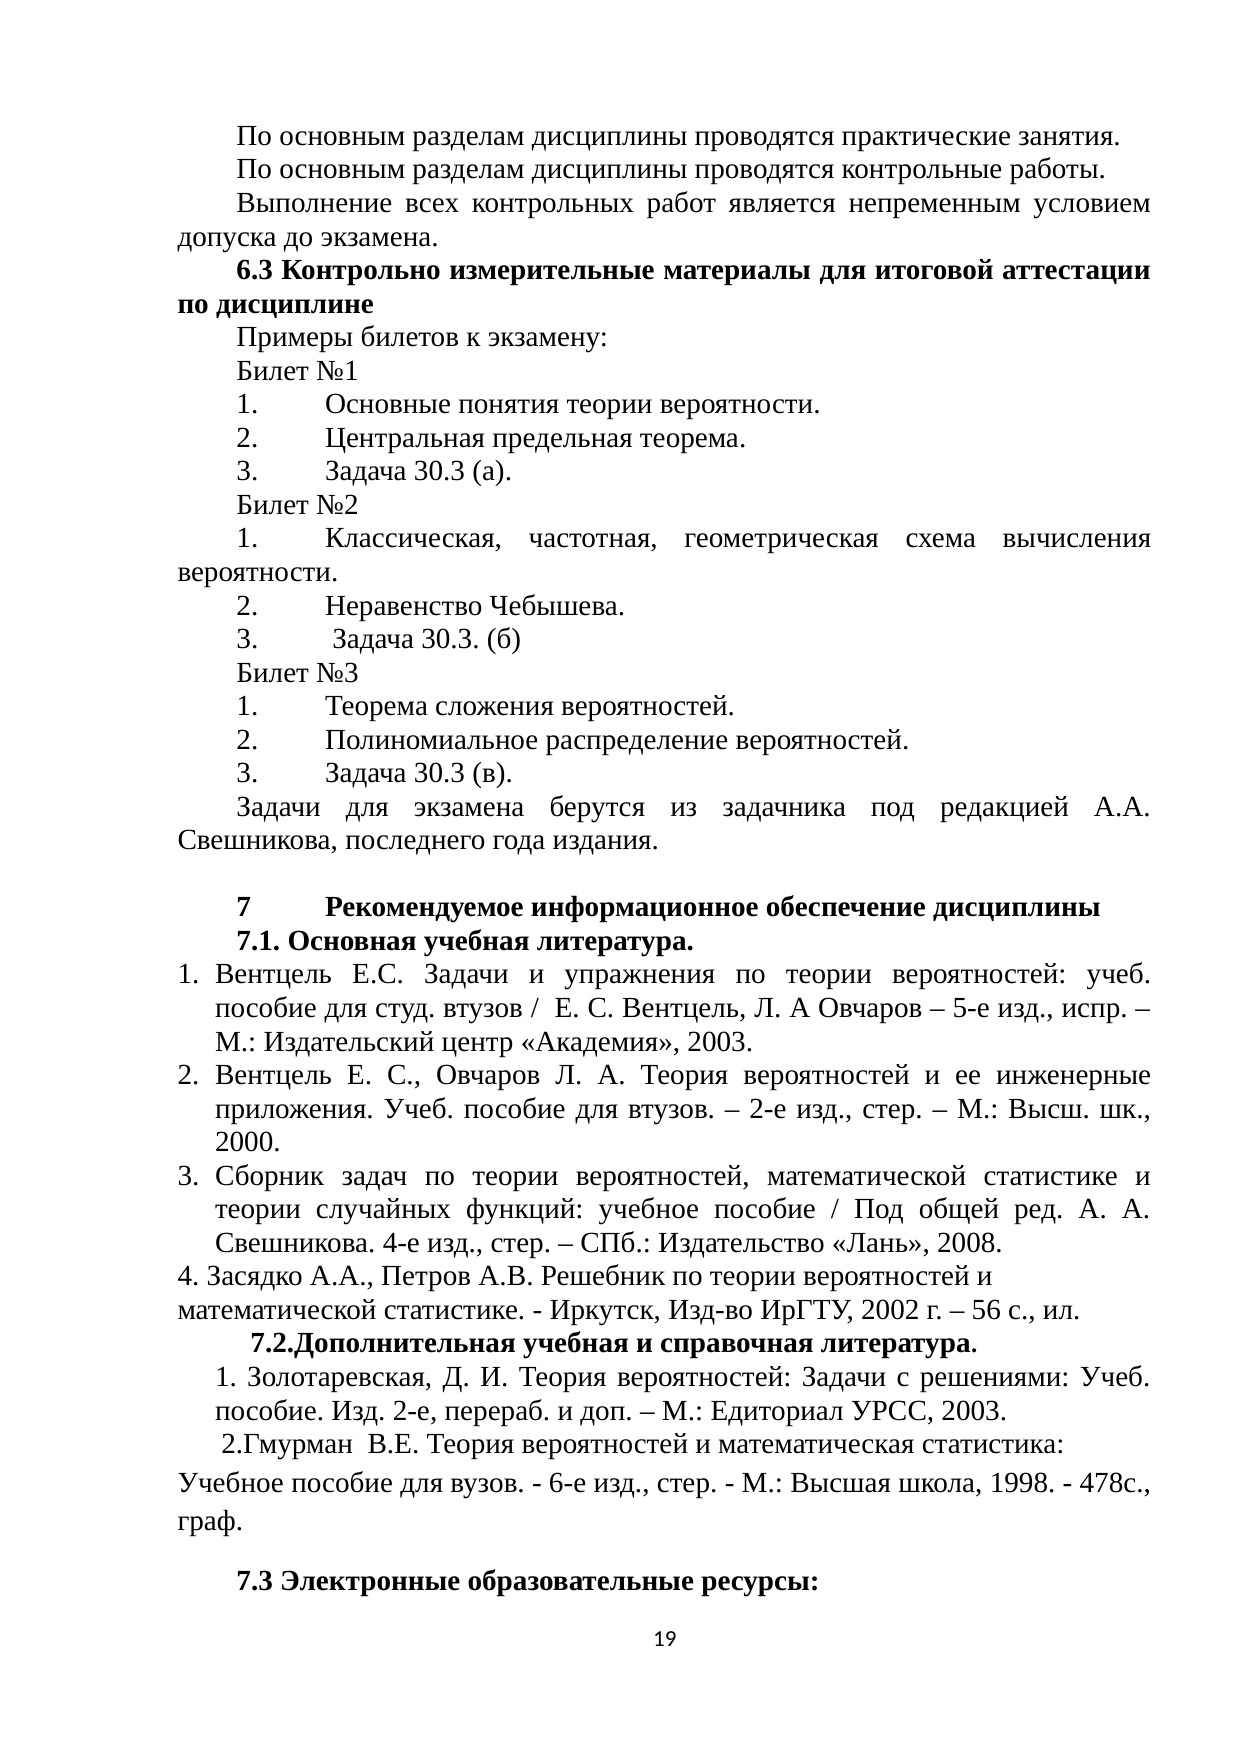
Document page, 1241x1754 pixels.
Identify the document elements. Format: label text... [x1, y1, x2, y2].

text 6.3 Контрольно измерительные материалы для итоговой аттестации по дисциплине [177, 252, 1152, 319]
text 3. Задача 30.3 (в). [177, 755, 1152, 789]
text 4. Засядко А.А., Петров А.В. Решебник по теории вероятностей и математической статистике. - Иркутск, Изд-во ИрГТУ, 2002 г. – 56 с., ил. [177, 1258, 1152, 1326]
text Билет №1 [177, 353, 1152, 386]
text 1. Теорема сложения вероятностей. [177, 688, 1152, 722]
text 2. Неравенство Чебышева. [177, 588, 1152, 621]
text 3. Задача 30.3. (б) [177, 621, 1152, 655]
text По основным разделам дисциплины проводятся контрольные работы. [177, 152, 1152, 185]
text Билет №2 [177, 487, 1152, 521]
text 7.2.Дополнительная учебная и справочная литература. [177, 1326, 1152, 1359]
list Сборник задач по теории вероятностей, математической статистике и теории случайных функций: учебное пособие / Под общей ред. А. А. Свешникова. 4-е изд., стер. – СПб.: Издательство «Лань», 2008. [177, 1158, 1152, 1258]
text Выполнение всех контрольных работ является непременным условием допуска до экзамена. [177, 185, 1152, 252]
text Билет №3 [177, 655, 1152, 688]
text 1. Золотаревская, Д. И. Теория вероятностей: Задачи с решениями: Учеб. пособие. Изд. 2-е, перераб. и доп. – М.: Едиториал УРСС, 2003. [215, 1359, 1152, 1426]
text 7.3 Электронные образовательные ресурсы: [236, 1563, 1152, 1596]
text 7 Рекомендуемое информационное обеспечение дисциплины [177, 889, 1152, 923]
text 3. Задача 30.3 (а). [177, 453, 1152, 487]
text 1. Классическая, частотная, геометрическая схема вычисления вероятности. [177, 521, 1152, 588]
text 2. Полиномиальное распределение вероятностей. [177, 722, 1152, 755]
text 2. Центральная предельная теорема. [177, 420, 1152, 453]
text 7.1. Основная учебная литература. [177, 923, 1152, 957]
text 1. Основные понятия теории вероятности. [177, 386, 1152, 420]
list Вентцель Е.С. Задачи и упражнения по теории вероятностей: учеб. пособие для студ. втузов / Е. С. Вентцель, Л. А Овчаров – 5-е изд., испр. – М.: Издательский центр «Академия», 2003. [177, 957, 1152, 1057]
text 2.Гмурман В.Е. Теория вероятностей и математическая статистика: Учебное пособие для вузов. - 6-е изд., стер. - М.: Высшая школа, 1998. - 478с., граф. [177, 1426, 1152, 1537]
text Задачи для экзамена берутся из задачника под редакцией А.А. Свешникова, последнего года издания. [177, 789, 1152, 856]
list Вентцель Е. С., Овчаров Л. А. Теория вероятностей и ее инженерные приложения. Учеб. пособие для втузов. – 2-е изд., стер. – М.: Высш. шк., 2000. [177, 1057, 1152, 1158]
text Примеры билетов к экзамену: [177, 319, 1152, 353]
text По основным разделам дисциплины проводятся практические занятия. [177, 118, 1152, 152]
